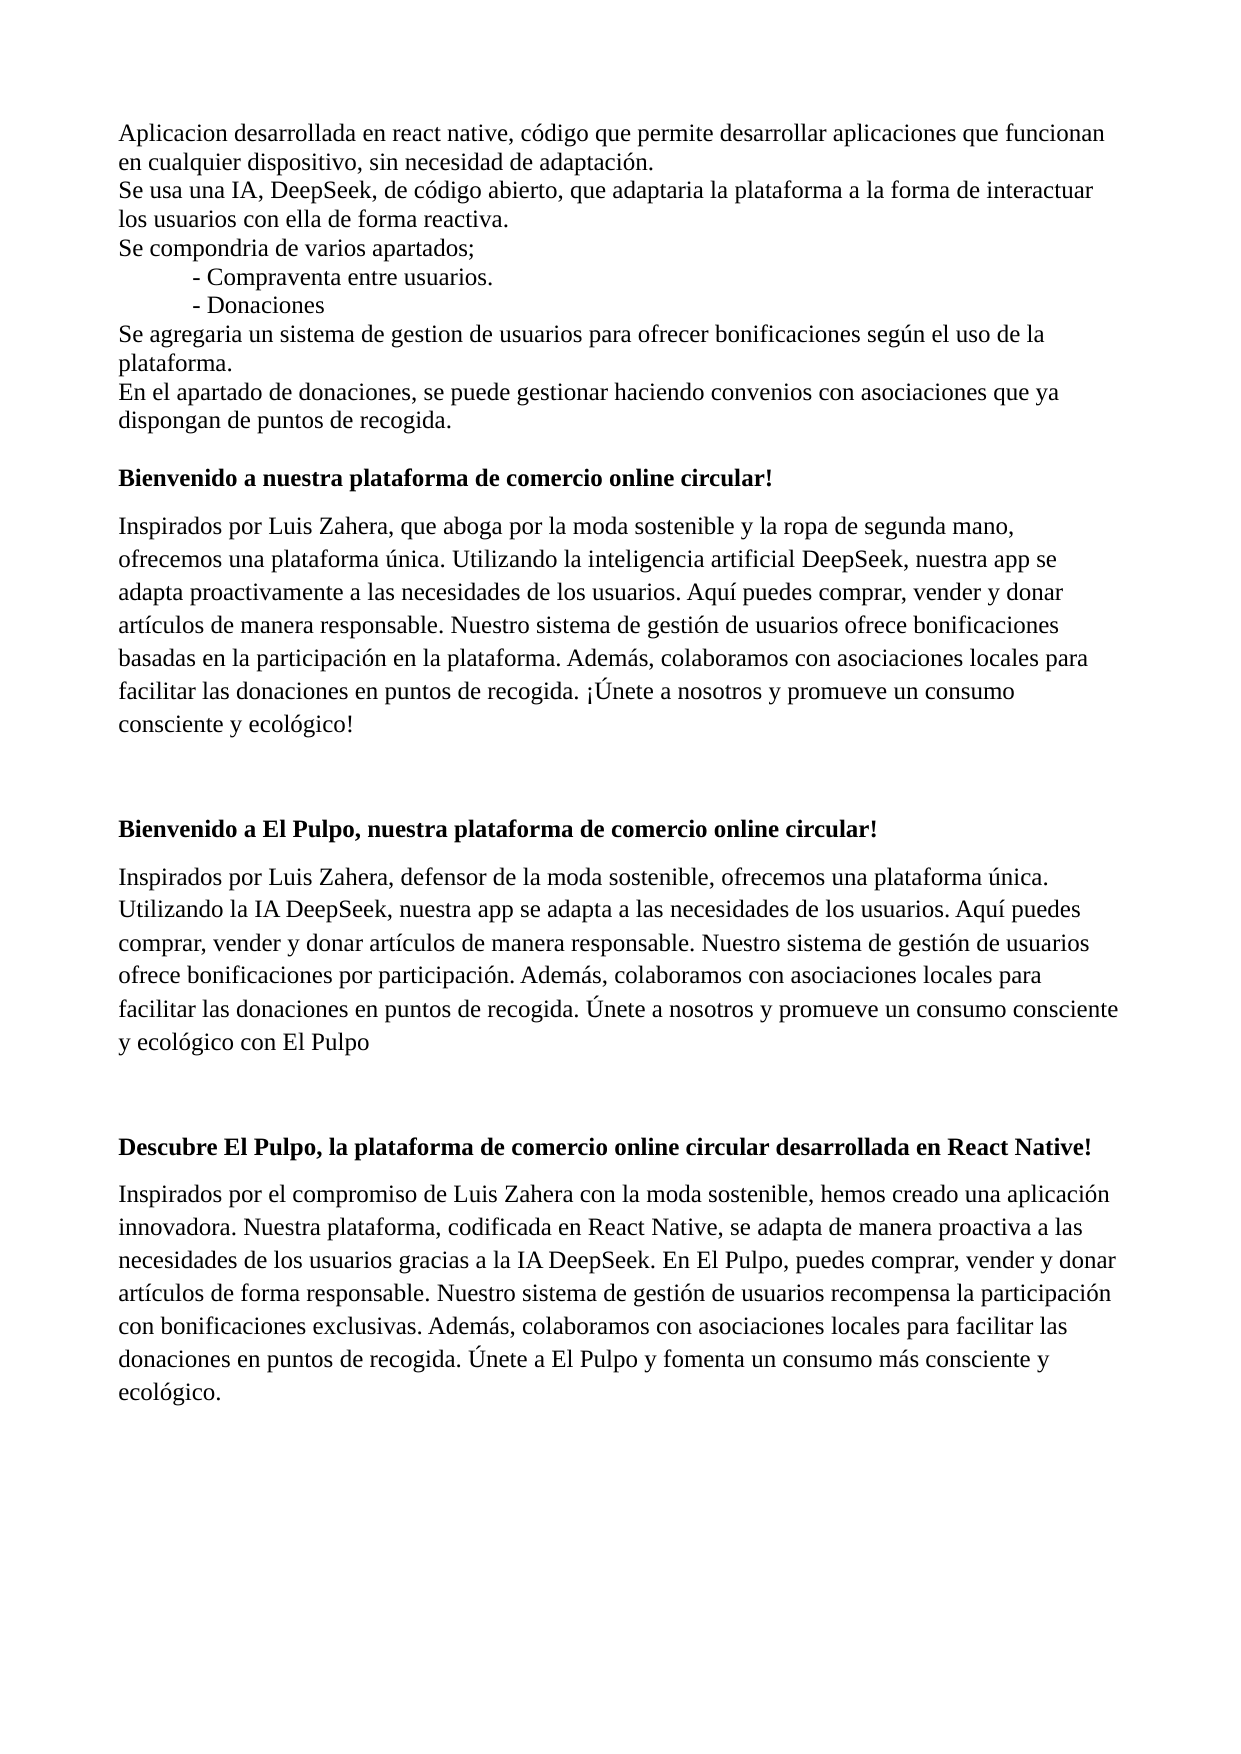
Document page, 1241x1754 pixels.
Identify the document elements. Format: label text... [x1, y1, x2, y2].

text Se compondria de varios apartados; - Compraventa entre usuarios. [118, 233, 1122, 291]
text Inspirados por Luis Zahera, que aboga por la moda sostenible y la ropa de segunda mano, ofrecemos una plataforma única. Utilizando la inteligencia artificial DeepSeek, nuestra app se adapta proactivamente a las necesidades de los usuarios. Aquí puedes comprar, vender y donar artículos de manera responsable. Nuestro sistema de gestión de usuarios ofrece bonificaciones basadas en la participación en la plataforma. Además, colaboramos con asociaciones locales para facilitar las donaciones en puntos de recogida. ¡Únete a nosotros y promueve un consumo consciente y ecológico! [118, 511, 1122, 738]
text Descubre El Pulpo, la plataforma de comercio online circular desarrollada en React Native! [118, 1132, 1122, 1161]
text Inspirados por Luis Zahera, defensor de la moda sostenible, ofrecemos una plataforma única. Utilizando la IA DeepSeek, nuestra app se adapta a las necesidades de los usuarios. Aquí puedes comprar, vender y donar artículos de manera responsable. Nuestro sistema de gestión de usuarios ofrece bonificaciones por participación. Además, colaboramos con asociaciones locales para facilitar las donaciones en puntos de recogida. Únete a nosotros y promueve un consumo consciente y ecológico con El Pulpo [118, 862, 1122, 1055]
text Inspirados por el compromiso de Luis Zahera con la moda sostenible, hemos creado una aplicación innovadora. Nuestra plataforma, codificada en React Native, se adapta de manera proactiva a las necesidades de los usuarios gracias a la IA DeepSeek. En El Pulpo, puedes comprar, vender y donar artículos de forma responsable. Nuestro sistema de gestión de usuarios recompensa la participación con bonificaciones exclusivas. Además, colaboramos con asociaciones locales para facilitar las donaciones en puntos de recogida. Únete a El Pulpo y fomenta un consumo más consciente y ecológico. [118, 1179, 1122, 1406]
text Se agregaria un sistema de gestion de usuarios para ofrecer bonificaciones según el uso de la plataforma. [118, 319, 1122, 377]
text Bienvenido a nuestra plataforma de comercio online circular! [118, 463, 1122, 492]
text Se usa una IA, DeepSeek, de código abierto, que adaptaria la plataforma a la forma de interactuar los usuarios con ella de forma reactiva. [118, 176, 1122, 233]
text Aplicacion desarrollada en react native, código que permite desarrollar aplicaciones que funcionan en cualquier dispositivo, sin necesidad de adaptación. [118, 118, 1122, 176]
text Bienvenido a El Pulpo, nuestra plataforma de comercio online circular! [118, 814, 1122, 843]
text - Donaciones [118, 291, 1122, 319]
text En el apartado de donaciones, se puede gestionar haciendo convenios con asociaciones que ya dispongan de puntos de recogida. [118, 377, 1122, 434]
